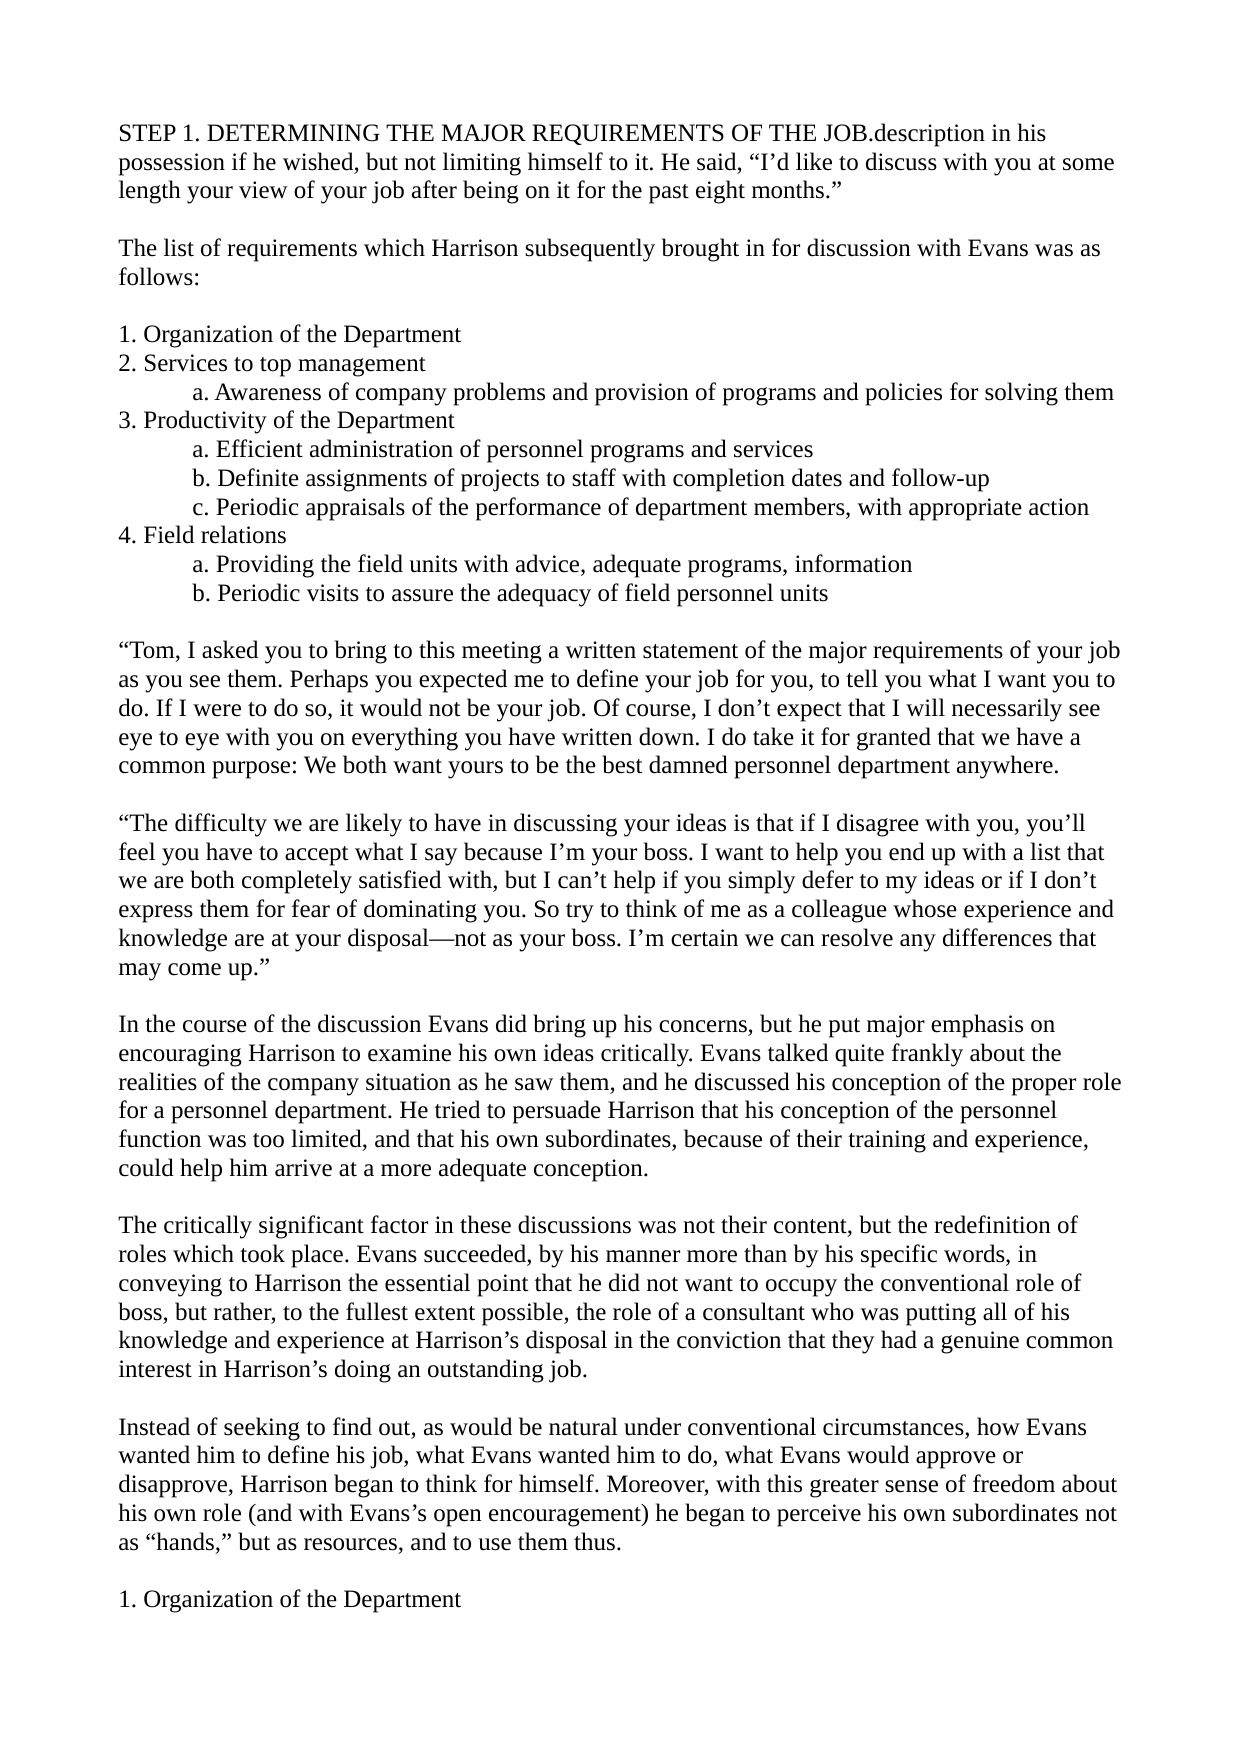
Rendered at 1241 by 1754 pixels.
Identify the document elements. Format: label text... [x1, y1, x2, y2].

text “The difficulty we are likely to have in discussing your ideas is that if I disagree with you, you’ll feel you have to accept what I say because I’m your boss. I want to help you end up with a list that we are both completely satisfied with, but I can’t help if you simply defer to my ideas or if I don’t [118, 808, 1122, 894]
text 1. Organization of the Department [118, 319, 1122, 348]
text Instead of seeking to find out, as would be natural under conventional circumstances, how Evans wanted him to define his job, what Evans wanted him to do, what Evans would approve or disapprove, Harrison began to think for himself. Moreover, with this greater sense of freedom about his own role (and with Evans’s open encouragement) he began to perceive his own subordinates not as “hands,” but as resources, and to use them thus. [118, 1412, 1122, 1556]
text “Tom, I asked you to bring to this meeting a written statement of the major requirements of your job as you see them. Perhaps you expected me to define your job for you, to tell you what I want you to do. If I were to do so, it would not be your job. Of course, I don’t expect that I will necessarily see eye to eye with you on everything you have written down. I do take it for granted that we have a common purpose: We both want yours to be the best damned personnel department anywhere. [118, 636, 1122, 779]
text 1. Organization of the Department [118, 1584, 1122, 1613]
text express them for fear of dominating you. So try to think of me as a colleague whose experience and knowledge are at your disposal—not as your boss. I’m certain we can resolve any differences that may come up.” [118, 894, 1122, 981]
text The critically significant factor in these discussions was not their content, but the redefinition of roles which took place. Evans succeeded, by his manner more than by his specific words, in conveying to Harrison the essential point that he did not want to occupy the conventional role of boss, but rather, to the fullest extent possible, the role of a consultant who was putting all of his knowledge and experience at Harrison’s disposal in the conviction that they had a genuine common interest in Harrison’s doing an outstanding job. [118, 1211, 1122, 1383]
text a. Efficient administration of personnel programs and services [118, 434, 1122, 463]
text a. Awareness of company problems and provision of programs and policies for solving them [118, 377, 1122, 406]
text In the course of the discussion Evans did bring up his concerns, but he put major emphasis on encouraging Harrison to examine his own ideas critically. Evans talked quite frankly about the realities of the company situation as he saw them, and he discussed his conception of the proper role for a personnel department. He tried to persuade Harrison that his conception of the personnel function was too limited, and that his own subordinates, because of their training and experience, could help him arrive at a more adequate conception. [118, 1009, 1122, 1182]
text a. Providing the field units with advice, adequate programs, information [118, 549, 1122, 578]
text STEP 1. DETERMINING THE MAJOR REQUIREMENTS OF THE JOB.description in his possession if he wished, but not limiting himself to it. He said, “I’d like to discuss with you at some length your view of your job after being on it for the past eight months.” [118, 118, 1122, 204]
text b. Periodic visits to assure the adequacy of field personnel units [118, 578, 1122, 607]
text 3. Productivity of the Department [118, 406, 1122, 434]
text b. Definite assignments of projects to staff with completion dates and follow-up [118, 463, 1122, 492]
text 2. Services to top management [118, 348, 1122, 377]
text 4. Field relations [118, 521, 1122, 549]
text c. Periodic appraisals of the performance of department members, with appropriate action [118, 492, 1122, 521]
text The list of requirements which Harrison subsequently brought in for discussion with Evans was as follows: [118, 233, 1122, 291]
